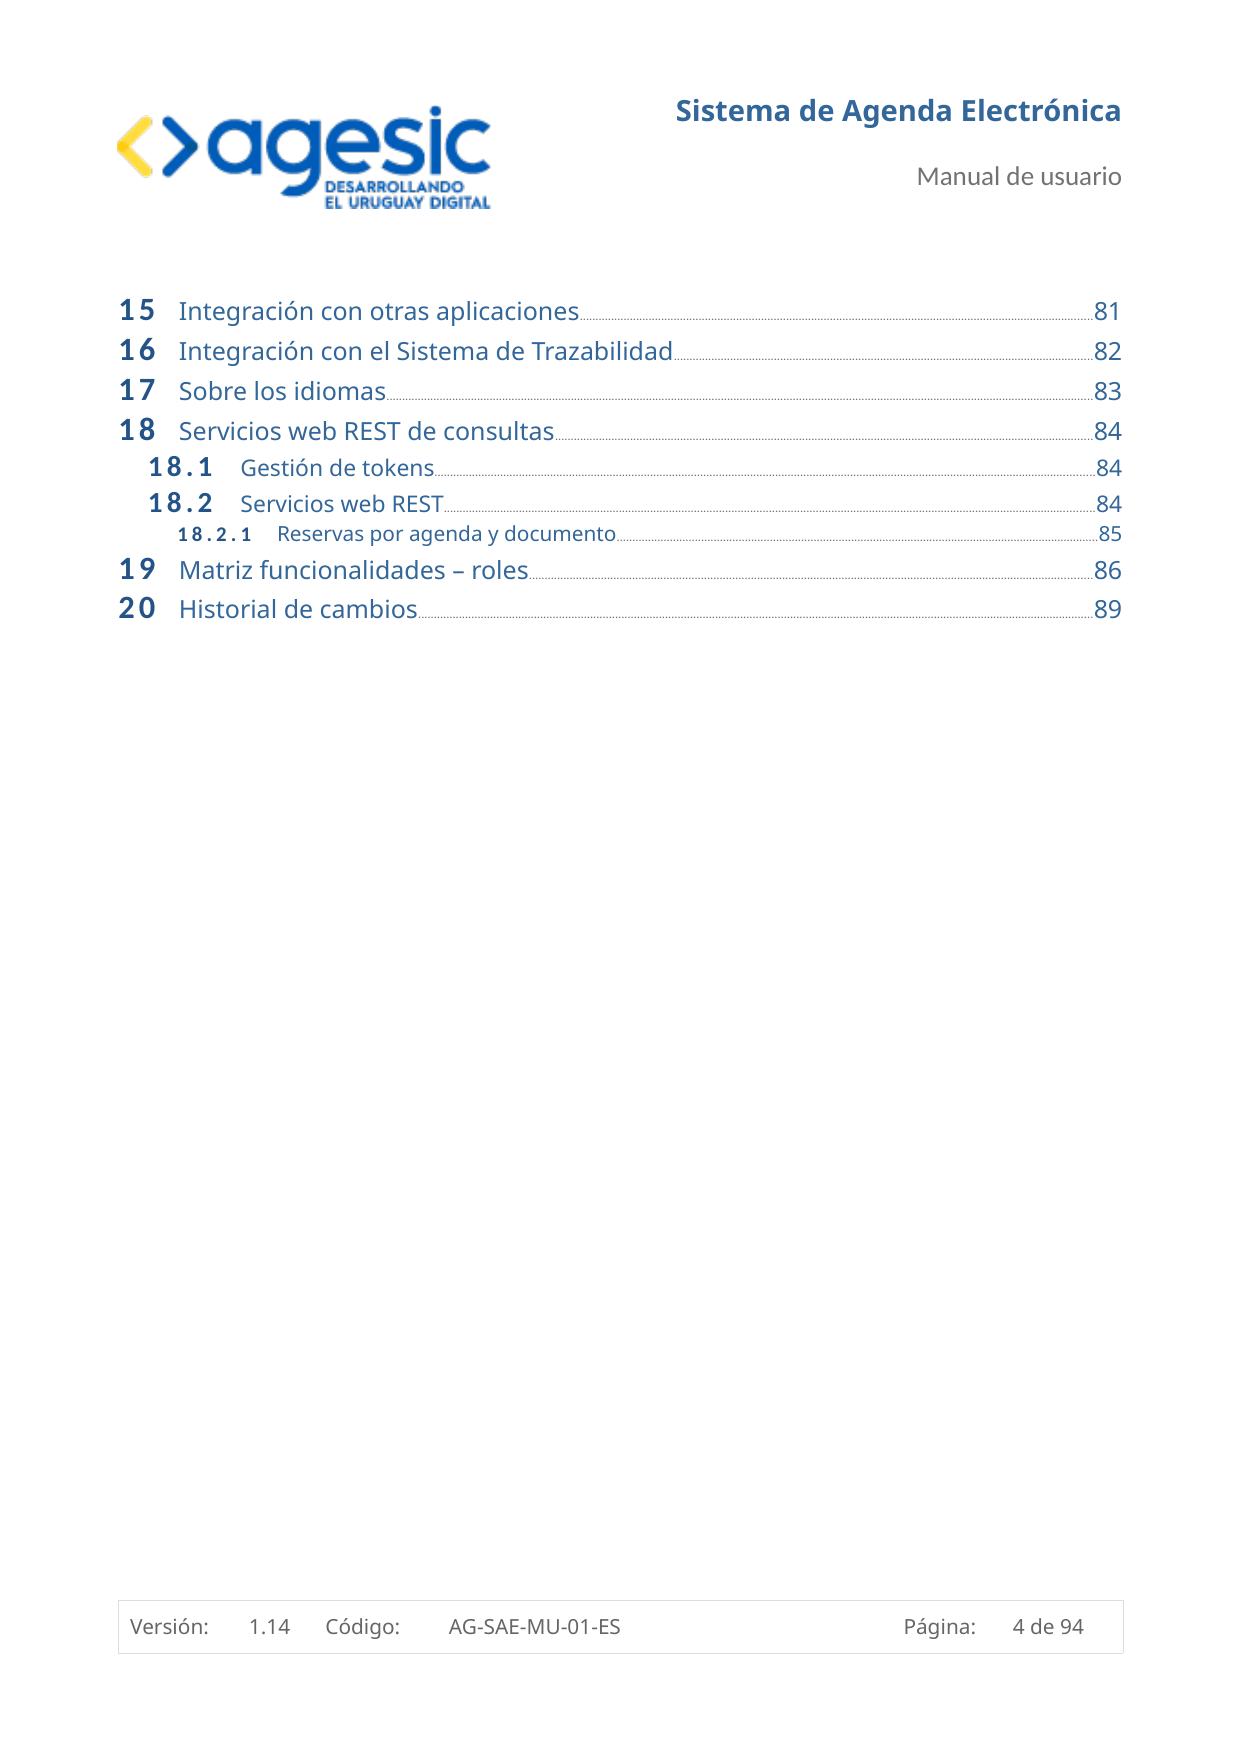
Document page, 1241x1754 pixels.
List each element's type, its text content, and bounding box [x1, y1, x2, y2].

text 18 Servicios web REST de consultas 84 [118, 408, 1122, 448]
picture [116, 105, 492, 209]
text 17 Sobre los idiomas 83 [118, 369, 1122, 408]
text 16 Integración con el Sistema de Trazabilidad 82 [118, 329, 1122, 369]
text 18.2.1 Reservas por agenda y documento 85 [177, 519, 1122, 548]
text 20 Historial de cambios 89 [118, 587, 1122, 627]
text 18.2 Servicios web REST 84 [148, 484, 1122, 519]
text 18.1 Gestión de tokens 84 [148, 448, 1122, 484]
text 19 Matriz funcionalidades – roles 86 [118, 548, 1122, 587]
text 15 Integración con otras aplicaciones 81 [118, 289, 1122, 329]
